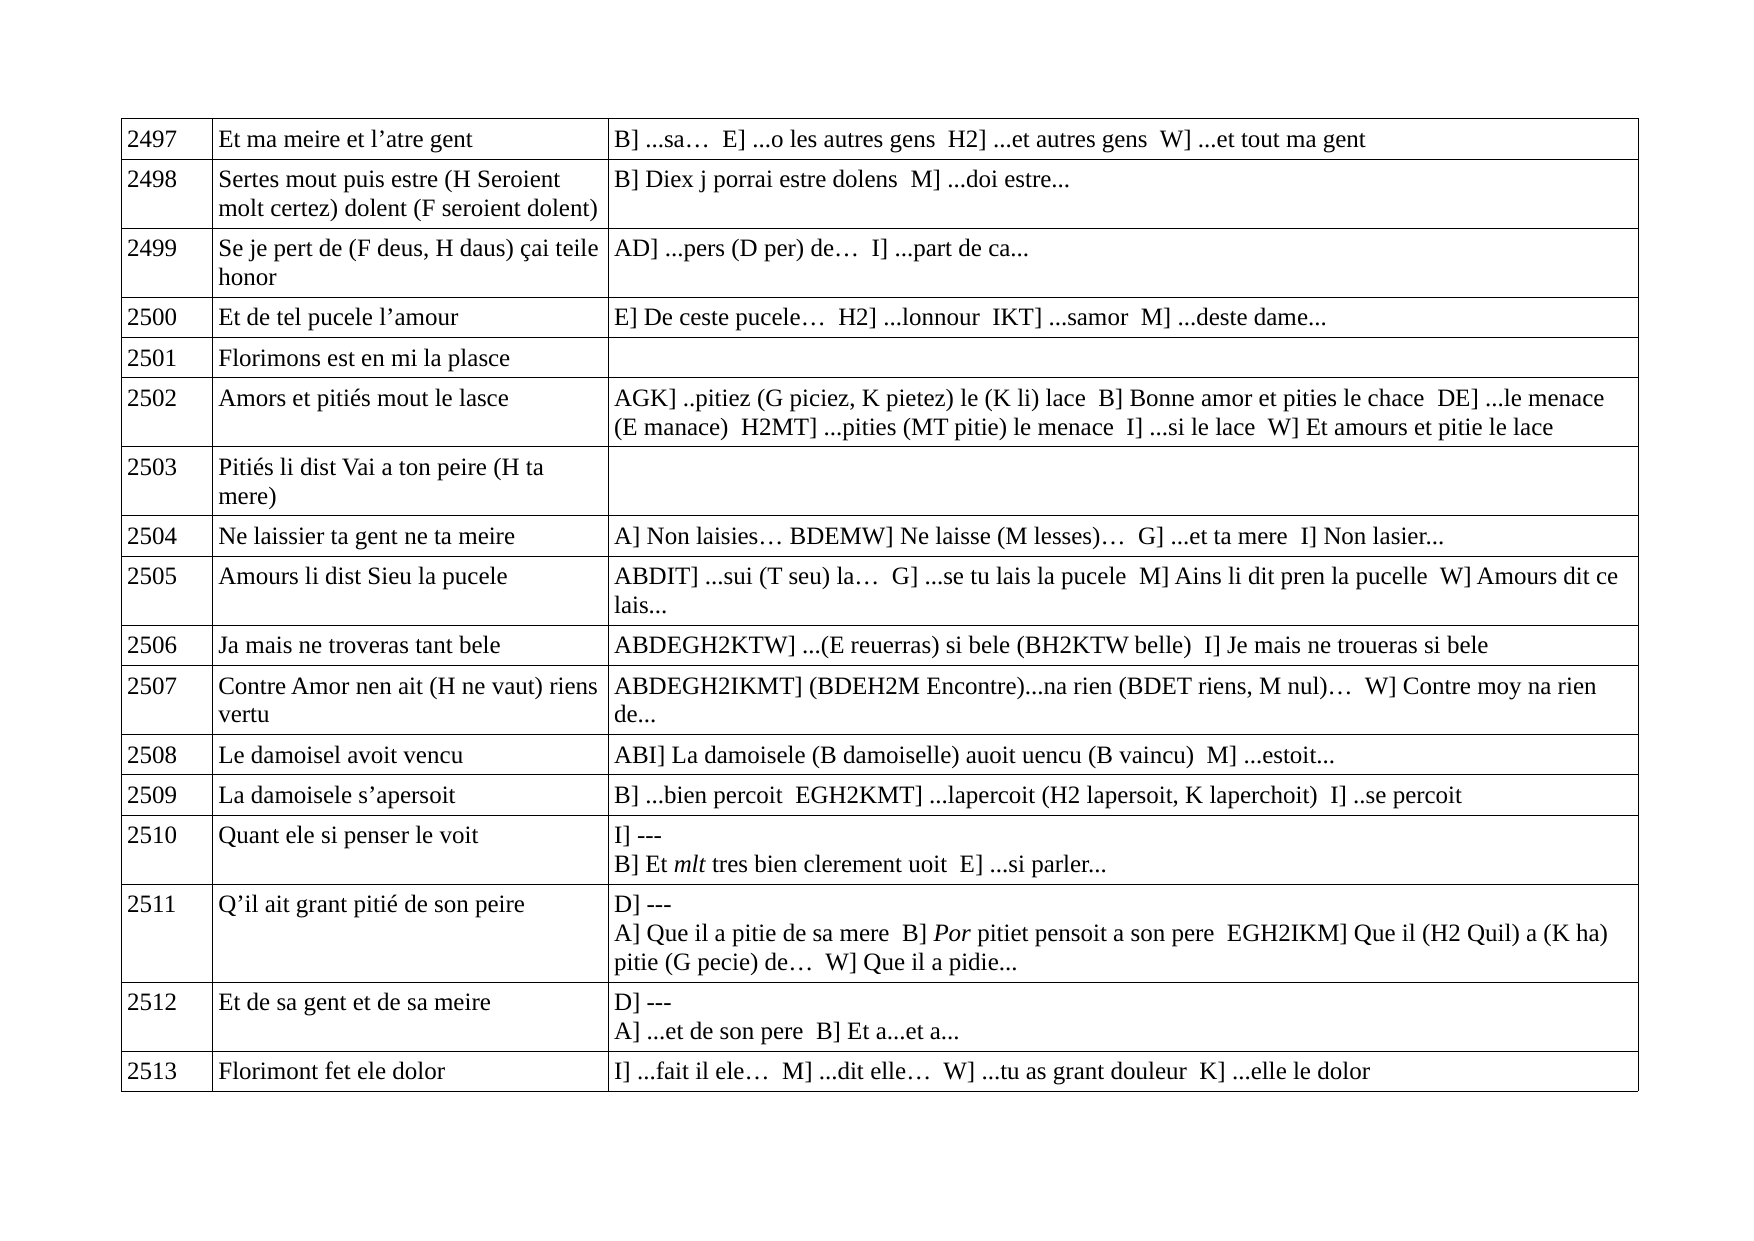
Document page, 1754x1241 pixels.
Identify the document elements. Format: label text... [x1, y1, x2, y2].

table_cell 2507 [122, 666, 212, 734]
table_cell Ja mais ne troveras tant bele [213, 626, 608, 665]
table_cell 2497 [122, 119, 212, 158]
table_cell [609, 447, 1638, 515]
table_cell 2504 [122, 516, 212, 556]
table_cell 2510 [122, 816, 212, 884]
table_cell 2506 [122, 626, 212, 665]
table_cell Florimont fet ele dolor [213, 1052, 608, 1091]
table_cell ABDIT] ...sui (T seu) la… G] ...se tu lais la pucele M] Ains li dit pren la pucelle W] Amours dit ce lais... [609, 557, 1638, 625]
table_cell AD] ...pers (D per) de… I] ...part de ca... [609, 229, 1638, 297]
table_cell D] --- A] Que il a pitie de sa mere B] Por pitiet pensoit a son pere EGH2IKM] Que il (H2 Quil) a (K ha) pitie (G pecie) de… W] Que il a pidie... [609, 885, 1638, 982]
table_cell 2503 [122, 447, 212, 515]
table_cell La damoisele s’apersoit [213, 775, 608, 815]
table_cell ABDEGH2IKMT] (BDEH2M Encontre)...na rien (BDET riens, M nul)… W] Contre moy na rien de... [609, 666, 1638, 734]
table_cell Ne laissier ta gent ne ta meire [213, 516, 608, 556]
table_cell E] De ceste pucele… H2] ...lonnour IKT] ...samor M] ...deste dame... [609, 298, 1638, 337]
table_cell I] ...fait il ele… M] ...dit elle… W] ...tu as grant douleur K] ...elle le dolor [609, 1052, 1638, 1091]
table_cell 2505 [122, 557, 212, 625]
table_cell 2502 [122, 378, 212, 446]
table_cell [609, 338, 1638, 377]
table_cell Quant ele si penser le voit [213, 816, 608, 884]
table_cell I] --- B] Et mlt tres bien clerement uoit E] ...si parler... [609, 816, 1638, 884]
table_cell D] --- A] ...et de son pere B] Et a...et a... [609, 983, 1638, 1051]
table_cell 2501 [122, 338, 212, 377]
table_cell Et de tel pucele l’amour [213, 298, 608, 337]
table_cell 2511 [122, 885, 212, 982]
table_cell Contre Amor nen ait (H ne vaut) riens vertu [213, 666, 608, 734]
table_cell Amors et pitiés mout le lasce [213, 378, 608, 446]
table_cell Sertes mout puis estre (H Seroient molt certez) dolent (F seroient dolent) [213, 160, 608, 227]
table_cell Florimons est en mi la plasce [213, 338, 608, 377]
table_cell Q’il ait grant pitié de son peire [213, 885, 608, 982]
table_cell Pitiés li dist Vai a ton peire (H ta mere) [213, 447, 608, 515]
table_cell 2499 [122, 229, 212, 297]
table_cell 2508 [122, 735, 212, 774]
table_cell B] ...bien percoit EGH2KMT] ...lapercoit (H2 lapersoit, K laperchoit) I] ..se percoit [609, 775, 1638, 815]
table_cell B] Diex j porrai estre dolens M] ...doi estre... [609, 160, 1638, 227]
table_cell 2512 [122, 983, 212, 1051]
table_cell Amours li dist Sieu la pucele [213, 557, 608, 625]
table_cell 2509 [122, 775, 212, 815]
table_cell ABI] La damoisele (B damoiselle) auoit uencu (B vaincu) M] ...estoit... [609, 735, 1638, 774]
table_cell A] Non laisies… BDEMW] Ne laisse (M lesses)… G] ...et ta mere I] Non lasier... [609, 516, 1638, 556]
table_cell Et ma meire et l’atre gent [213, 119, 608, 158]
table_cell B] ...sa… E] ...o les autres gens H2] ...et autres gens W] ...et tout ma gent [609, 119, 1638, 158]
table_cell Se je pert de (F deus, H daus) çai teile honor [213, 229, 608, 297]
table_cell AGK] ..pitiez (G piciez, K pietez) le (K li) lace B] Bonne amor et pities le chace DE] ...le menace (E manace) H2MT] ...pities (MT pitie) le menace I] ...si le lace W] Et amours et pitie le lace [609, 378, 1638, 446]
table_cell 2513 [122, 1052, 212, 1091]
table_cell 2500 [122, 298, 212, 337]
table_cell ABDEGH2KTW] ...(E reuerras) si bele (BH2KTW belle) I] Je mais ne troueras si bele [609, 626, 1638, 665]
table_cell 2498 [122, 160, 212, 227]
table_cell Le damoisel avoit vencu [213, 735, 608, 774]
table_cell Et de sa gent et de sa meire [213, 983, 608, 1051]
